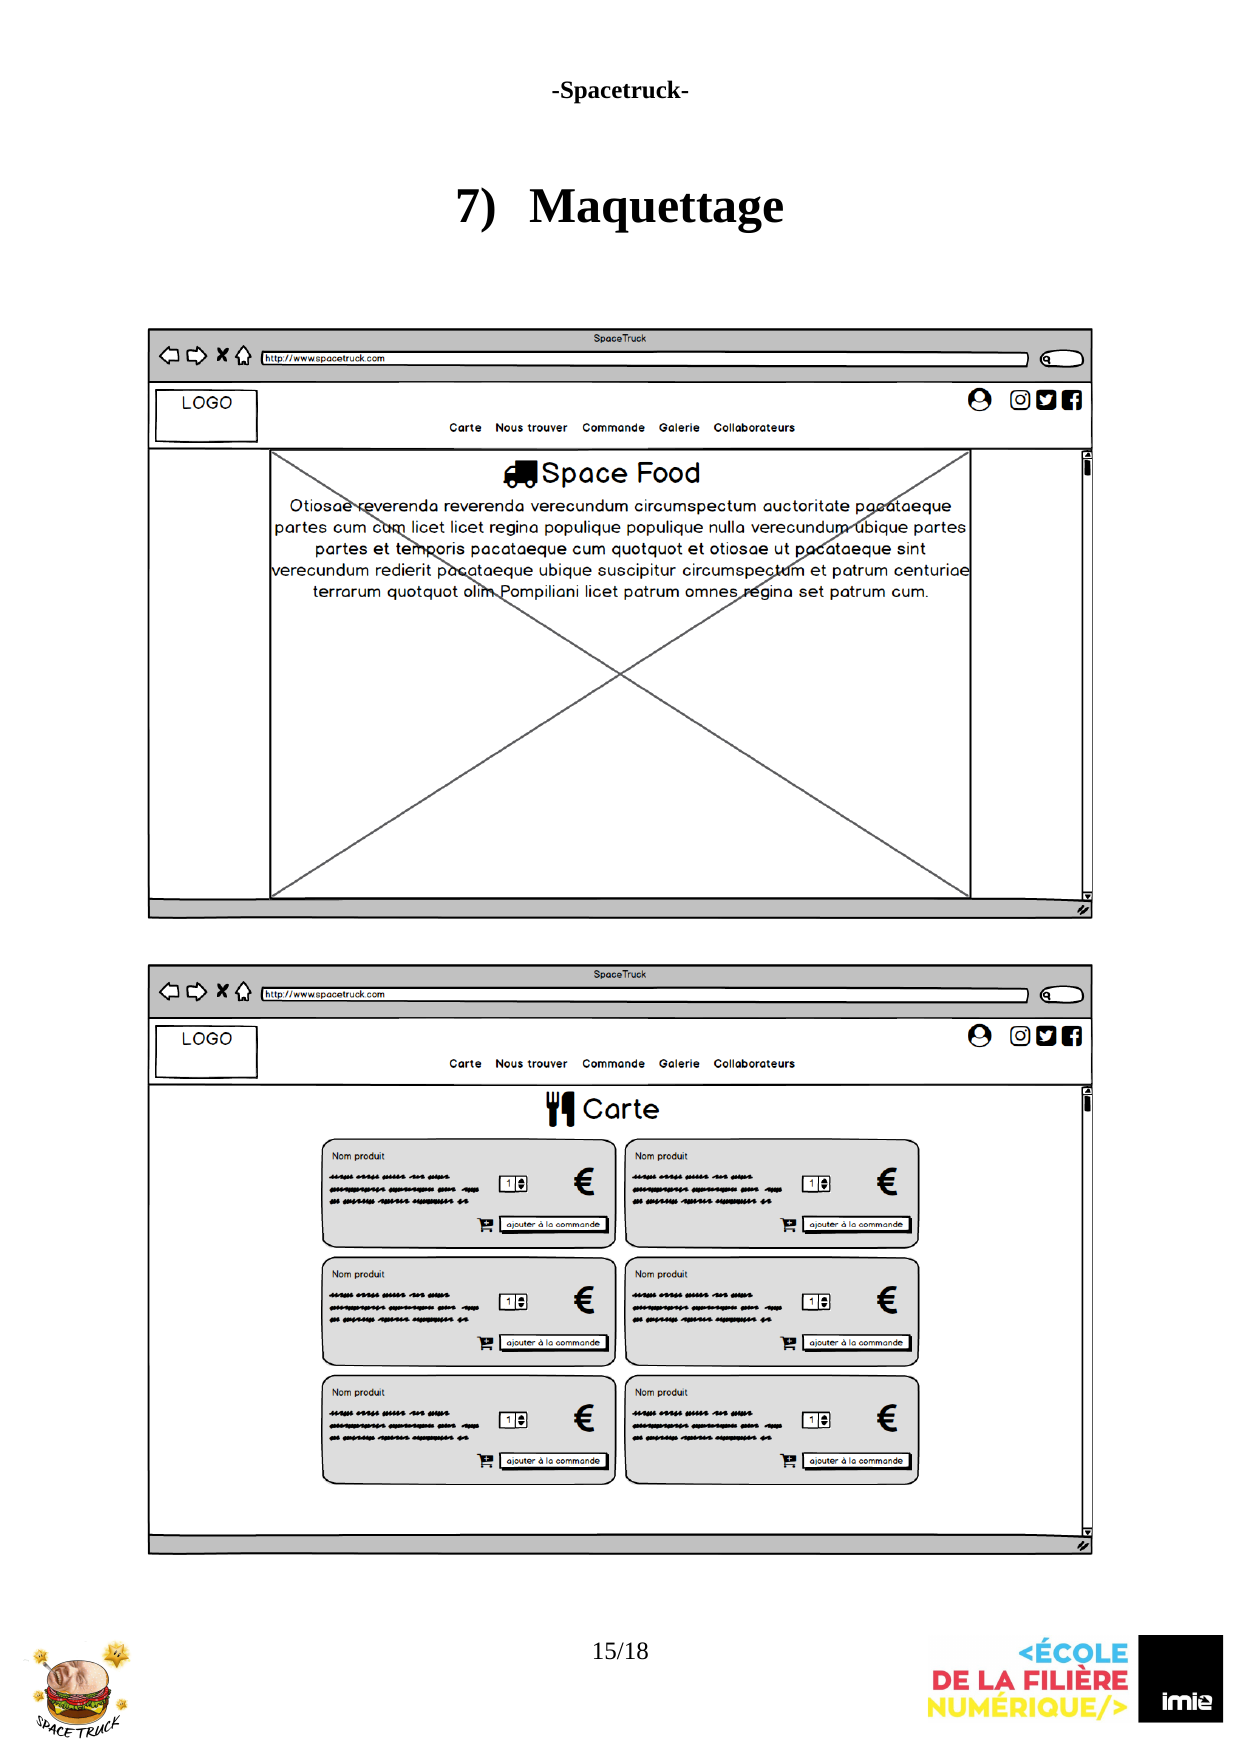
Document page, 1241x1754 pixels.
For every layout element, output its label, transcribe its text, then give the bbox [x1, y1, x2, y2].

subtitle Maquettage [118, 176, 1122, 233]
picture [147, 964, 1093, 1555]
picture [18, 1635, 137, 1754]
picture [927, 1635, 1224, 1723]
picture [147, 328, 1093, 919]
